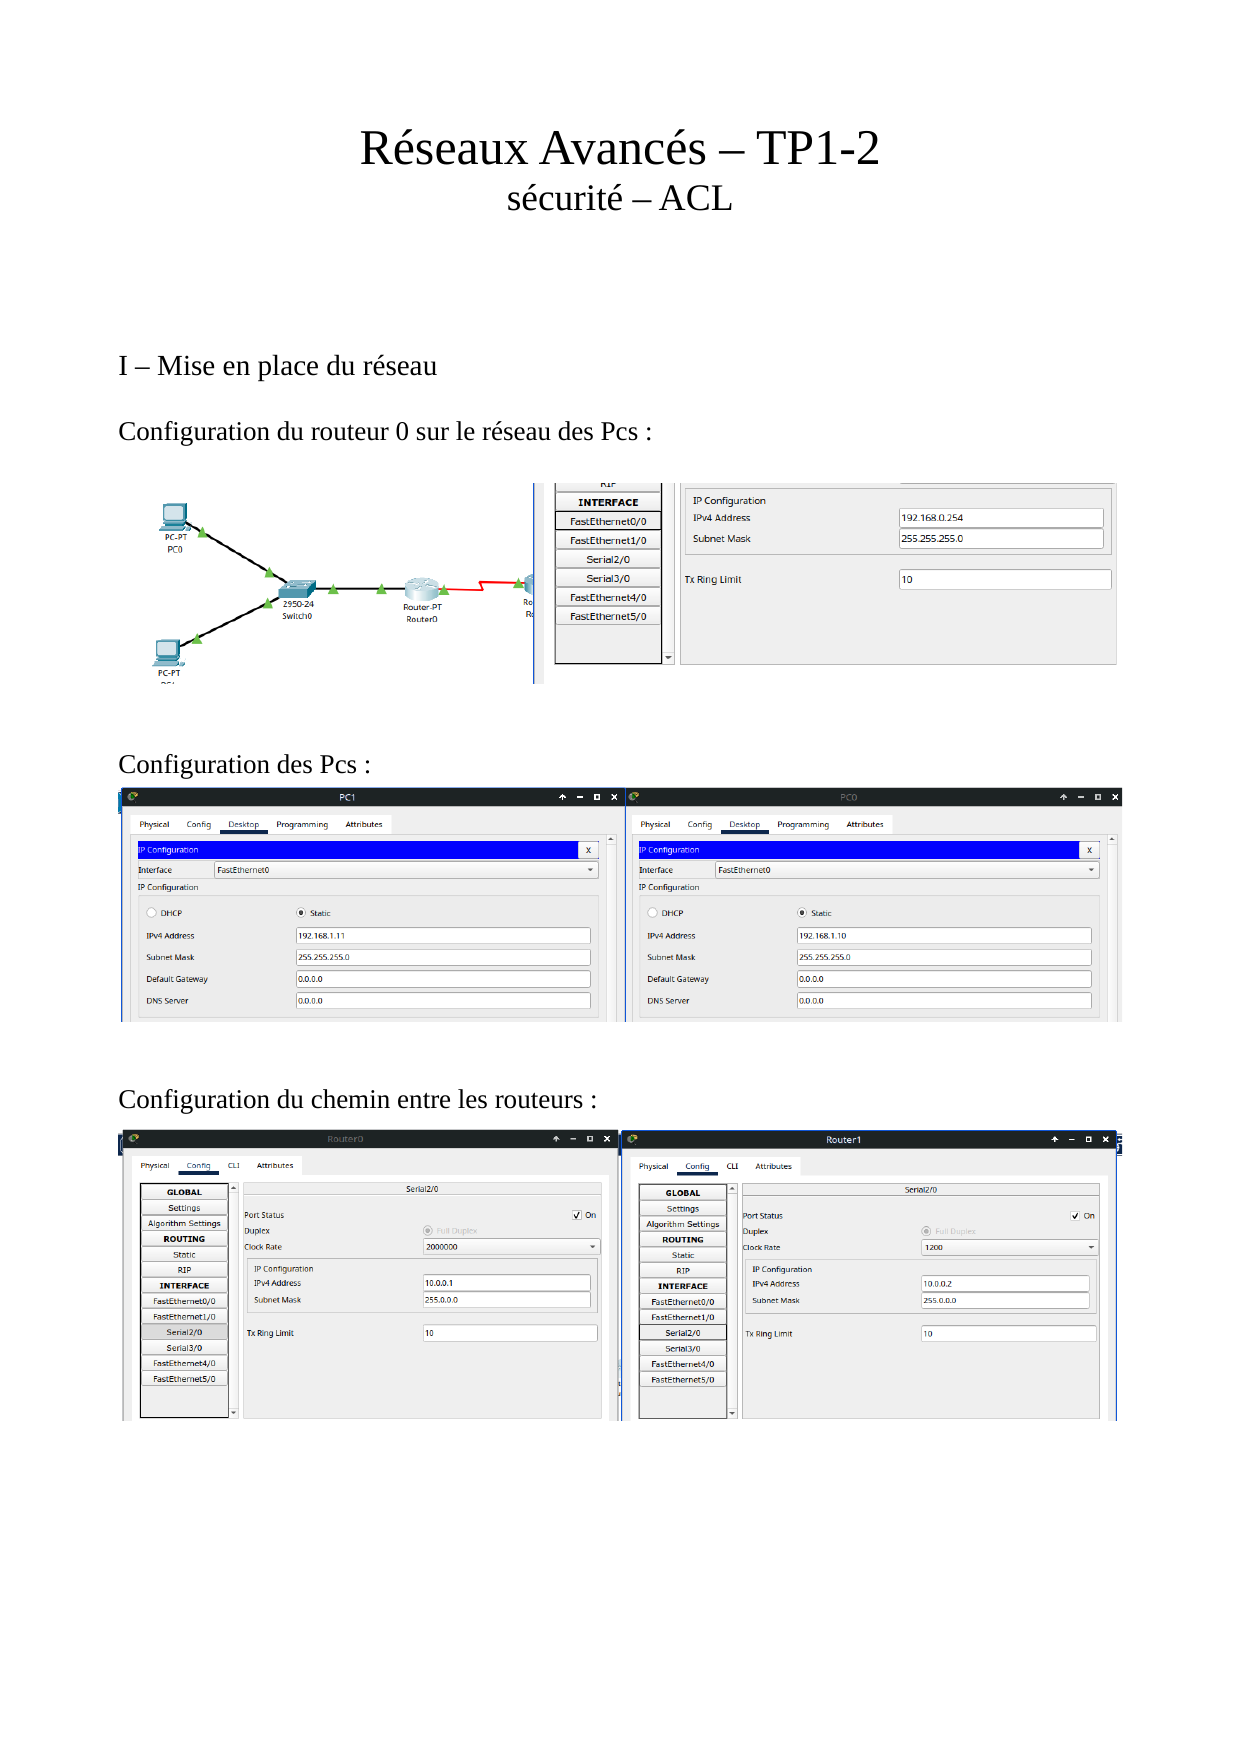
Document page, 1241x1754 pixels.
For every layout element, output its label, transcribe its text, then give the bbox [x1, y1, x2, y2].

text Configuration des Pcs : [118, 749, 1122, 780]
picture [118, 483, 1123, 684]
picture [118, 785, 1123, 1022]
text Configuration du chemin entre les routeurs : [118, 1084, 1122, 1115]
text Configuration du routeur 0 sur le réseau des Pcs : [118, 415, 1122, 446]
text Réseaux Avancés – TP1-2 [118, 118, 1122, 176]
text I – Mise en place du réseau [118, 348, 1122, 382]
picture [118, 1127, 1123, 1421]
text sécurité – ACL [118, 176, 1122, 219]
